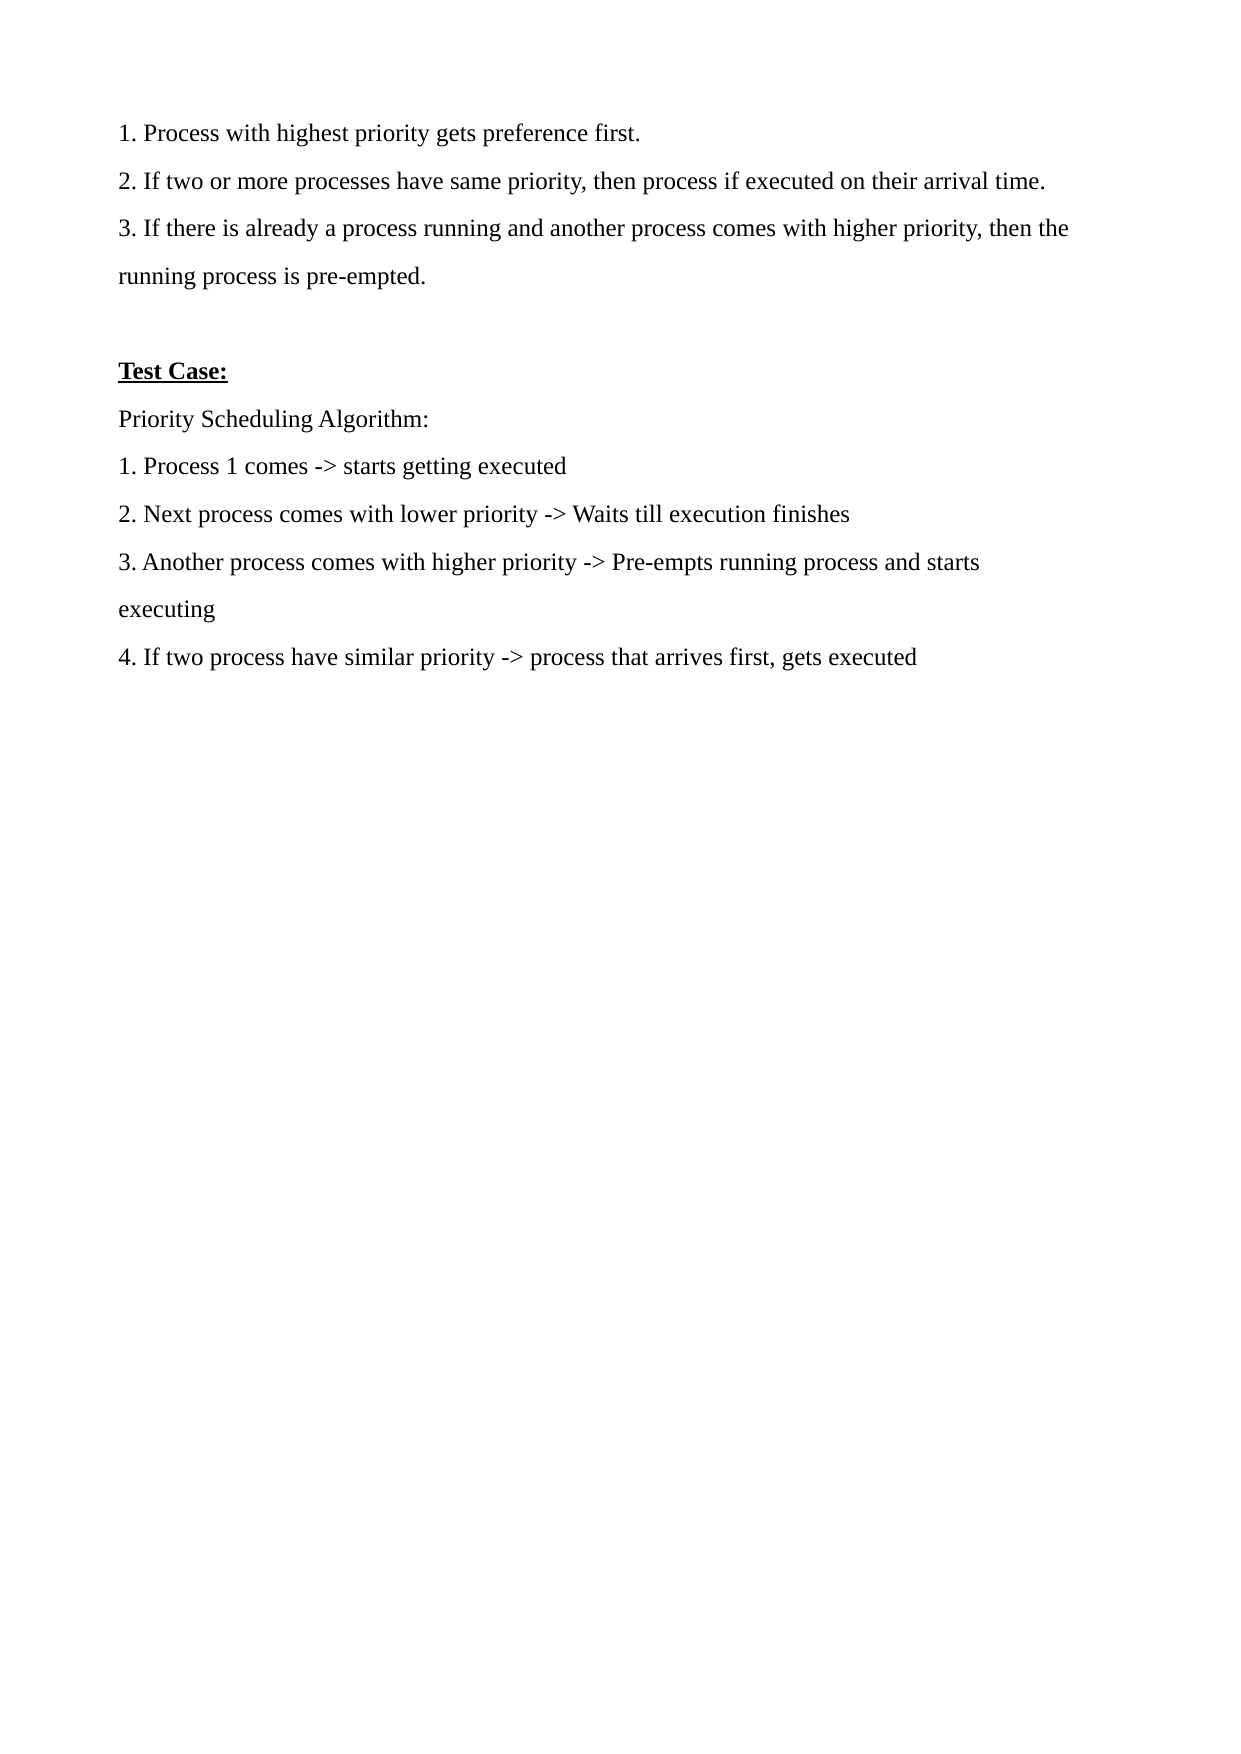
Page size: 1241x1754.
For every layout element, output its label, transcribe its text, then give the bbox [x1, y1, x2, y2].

text 3. If there is already a process running and another process comes with higher priority, then the [118, 213, 1122, 242]
text 1. Process with highest priority gets preference first. [118, 118, 1122, 147]
text 3. Another process comes with higher priority -> Pre-empts running process and starts [118, 547, 1122, 575]
text running process is pre-empted. [118, 261, 1122, 290]
text 2. Next process comes with lower priority -> Waits till execution finishes [118, 499, 1122, 528]
text 1. Process 1 comes -> starts getting executed [118, 451, 1122, 480]
text Priority Scheduling Algorithm: [118, 404, 1122, 432]
text 2. If two or more processes have same priority, then process if executed on their arrival time. [118, 166, 1122, 194]
text Test Case: [118, 356, 1122, 385]
text 4. If two process have similar priority -> process that arrives first, gets executed [118, 642, 1122, 671]
text executing [118, 594, 1122, 623]
